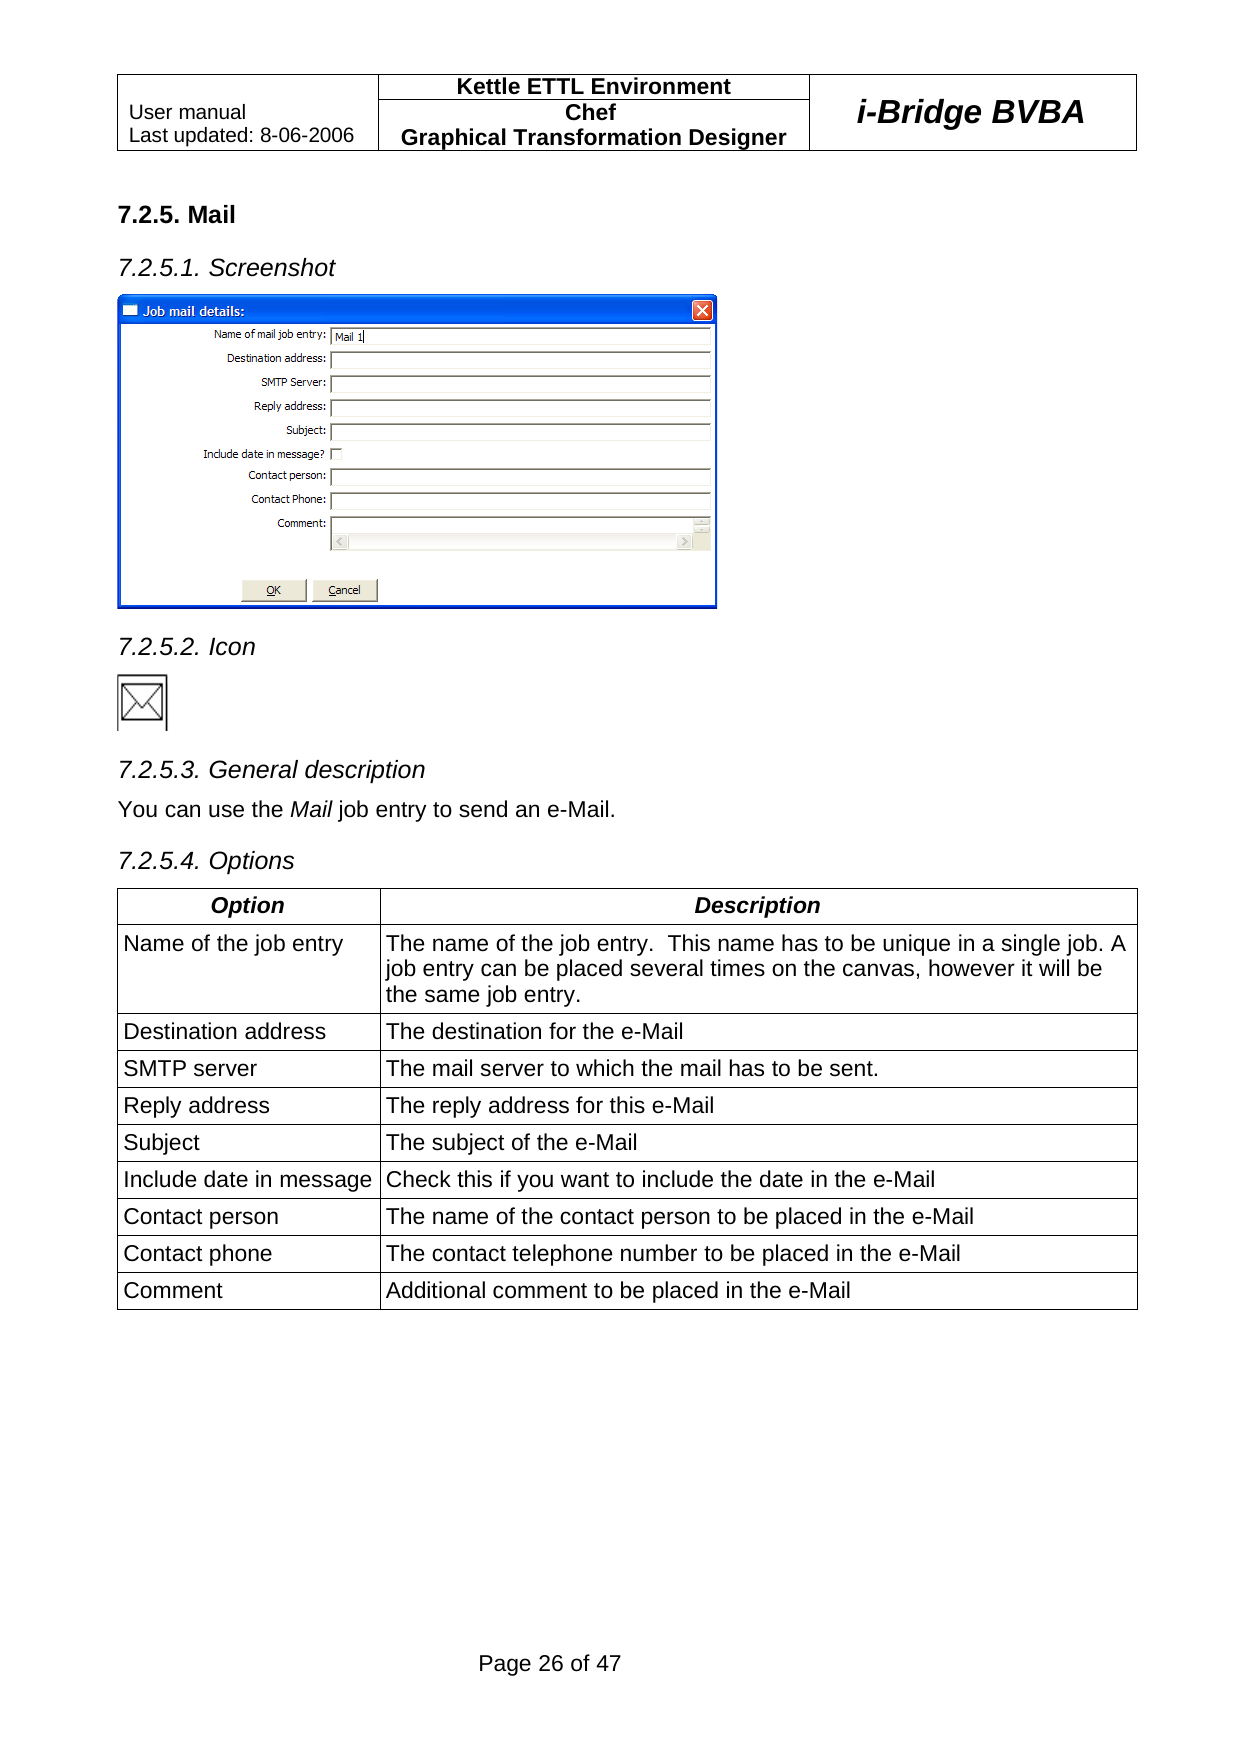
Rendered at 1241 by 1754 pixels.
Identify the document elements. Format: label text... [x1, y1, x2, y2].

table_cell Subject [118, 1125, 380, 1161]
table_cell The mail server to which the mail has to be sent. [381, 1051, 1137, 1087]
subtitle Mail [117, 201, 1137, 229]
text You can use the Mail job entry to send an e-Mail. [117, 796, 1137, 822]
table_cell Reply address [118, 1088, 380, 1124]
table_cell Additional comment to be placed in the e-Mail [381, 1273, 1137, 1309]
table_header Option [118, 889, 380, 924]
table_cell The name of the job entry. This name has to be unique in a single job. A job entry can be placed several times on the canvas, however it will be the same job entry. [381, 925, 1137, 1013]
subtitle Icon [117, 633, 1137, 661]
table_cell The contact telephone number to be placed in the e-Mail [381, 1236, 1137, 1272]
table_header Description [381, 889, 1137, 924]
picture [117, 294, 718, 609]
table_cell The destination for the e-Mail [381, 1014, 1137, 1050]
table_cell Contact person [118, 1199, 380, 1235]
subtitle General description [117, 756, 1137, 784]
table_cell The reply address for this e-Mail [381, 1088, 1137, 1124]
table_cell Contact phone [118, 1236, 380, 1272]
table_cell Check this if you want to include the date in the e-Mail [381, 1162, 1137, 1198]
table_cell Destination address [118, 1014, 380, 1050]
table_cell SMTP server [118, 1051, 380, 1087]
subtitle Screenshot [117, 254, 1137, 282]
table_cell The subject of the e-Mail [381, 1125, 1137, 1161]
subtitle Options [117, 847, 1137, 875]
table_cell Include date in message [118, 1162, 380, 1198]
table_cell The name of the contact person to be placed in the e-Mail [381, 1199, 1137, 1235]
table_cell Name of the job entry [118, 925, 380, 1013]
table_cell Comment [118, 1273, 380, 1309]
